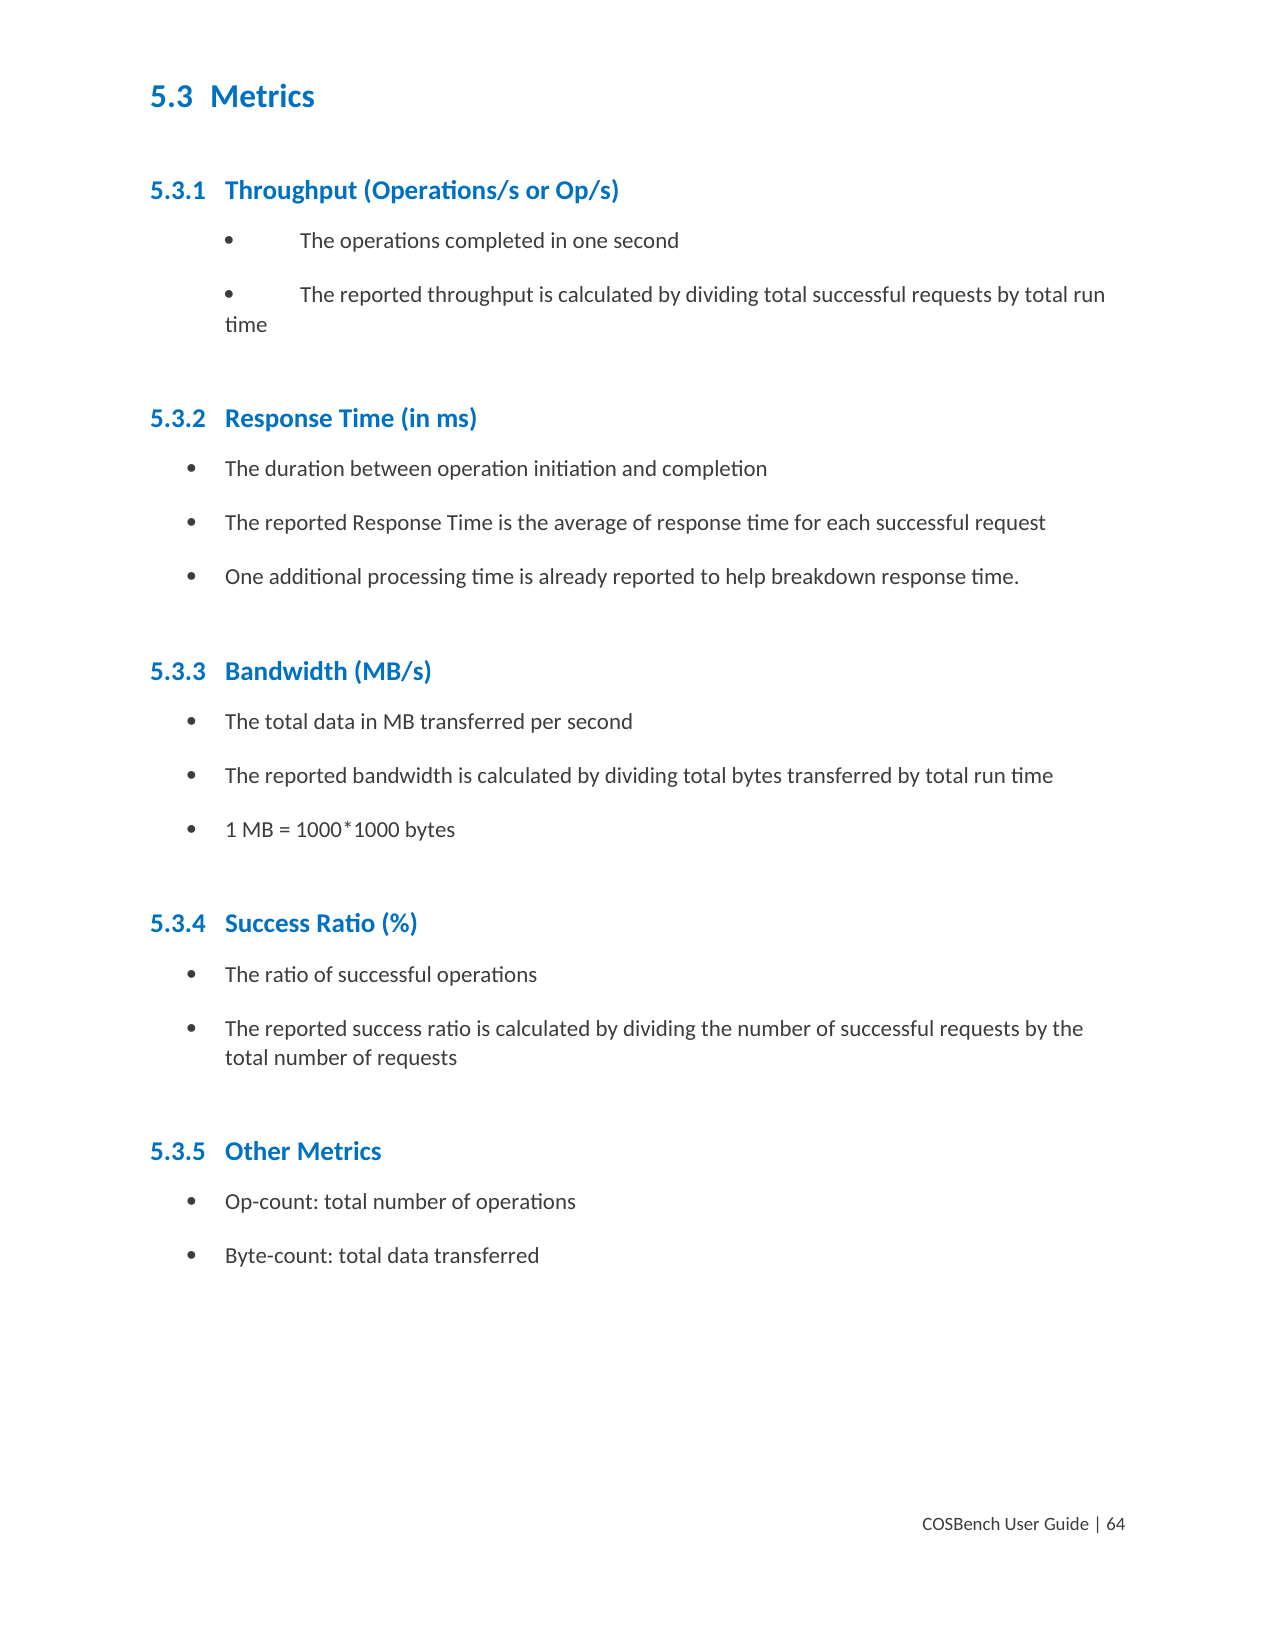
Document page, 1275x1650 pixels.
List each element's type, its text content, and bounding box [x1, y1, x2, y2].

list The reported bandwidth is calculated by dividing total bytes transferred by total run time [187, 761, 1125, 789]
list Op-count: total number of operations [187, 1187, 1125, 1215]
subtitle Other Metrics [150, 1134, 1125, 1167]
list 1 MB = 1000*1000 bytes [187, 815, 1125, 843]
list The total data in MB transferred per second [187, 707, 1125, 735]
list The reported throughput is calculated by dividing total successful requests by total run time [225, 281, 1125, 338]
subtitle Bandwidth (MB/s) [150, 654, 1125, 687]
list Byte-count: total data transferred [187, 1241, 1125, 1269]
subtitle Throughput (Operations/s or Op/s) [150, 173, 1125, 207]
list One additional processing time is already reported to help breakdown response time. [187, 562, 1125, 590]
list The reported success ratio is calculated by dividing the number of successful requests by the total number of requests [187, 1014, 1125, 1071]
list The ratio of successful operations [187, 960, 1125, 988]
list The reported Response Time is the average of response time for each successful request [187, 508, 1125, 536]
subtitle Response Time (in ms) [150, 401, 1125, 434]
list The operations completed in one second [225, 227, 1125, 254]
subtitle Success Ratio (%) [150, 907, 1125, 940]
list The duration between operation initiation and completion [187, 454, 1125, 482]
subtitle Metrics [150, 75, 1125, 116]
